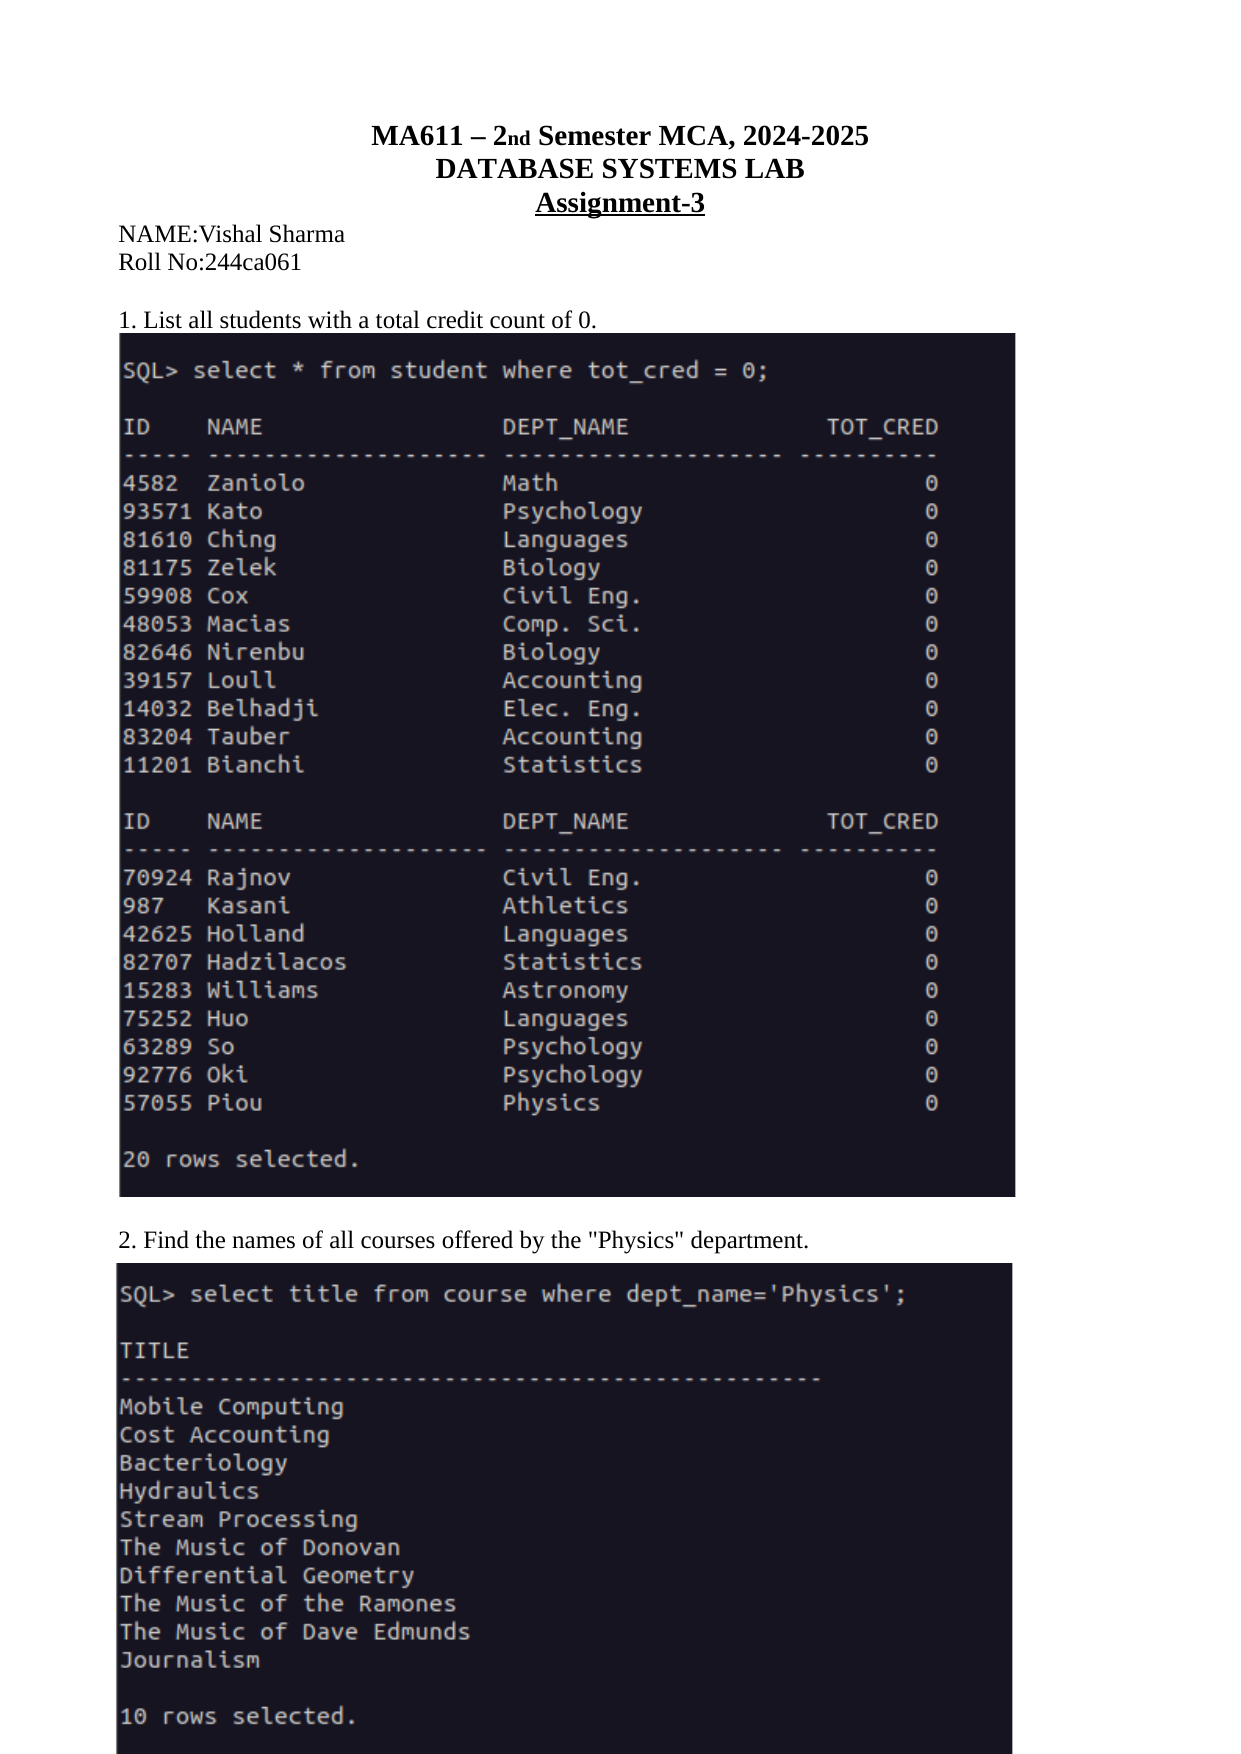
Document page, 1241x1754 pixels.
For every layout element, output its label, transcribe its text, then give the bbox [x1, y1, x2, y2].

text MA611 – 2nd Semester MCA, 2024-2025 [118, 118, 1122, 152]
picture [115, 1263, 1013, 1754]
text 1. List all students with a total credit count of 0. [118, 305, 1122, 334]
text 2. Find the names of all courses offered by the "Physics" department. [118, 1225, 1122, 1254]
text Assignment-3 [118, 185, 1122, 219]
picture [118, 333, 1016, 1197]
text DATABASE SYSTEMS LAB [118, 152, 1122, 185]
text Roll No:244ca061 [118, 247, 1122, 276]
text NAME:Vishal Sharma [118, 219, 1122, 247]
